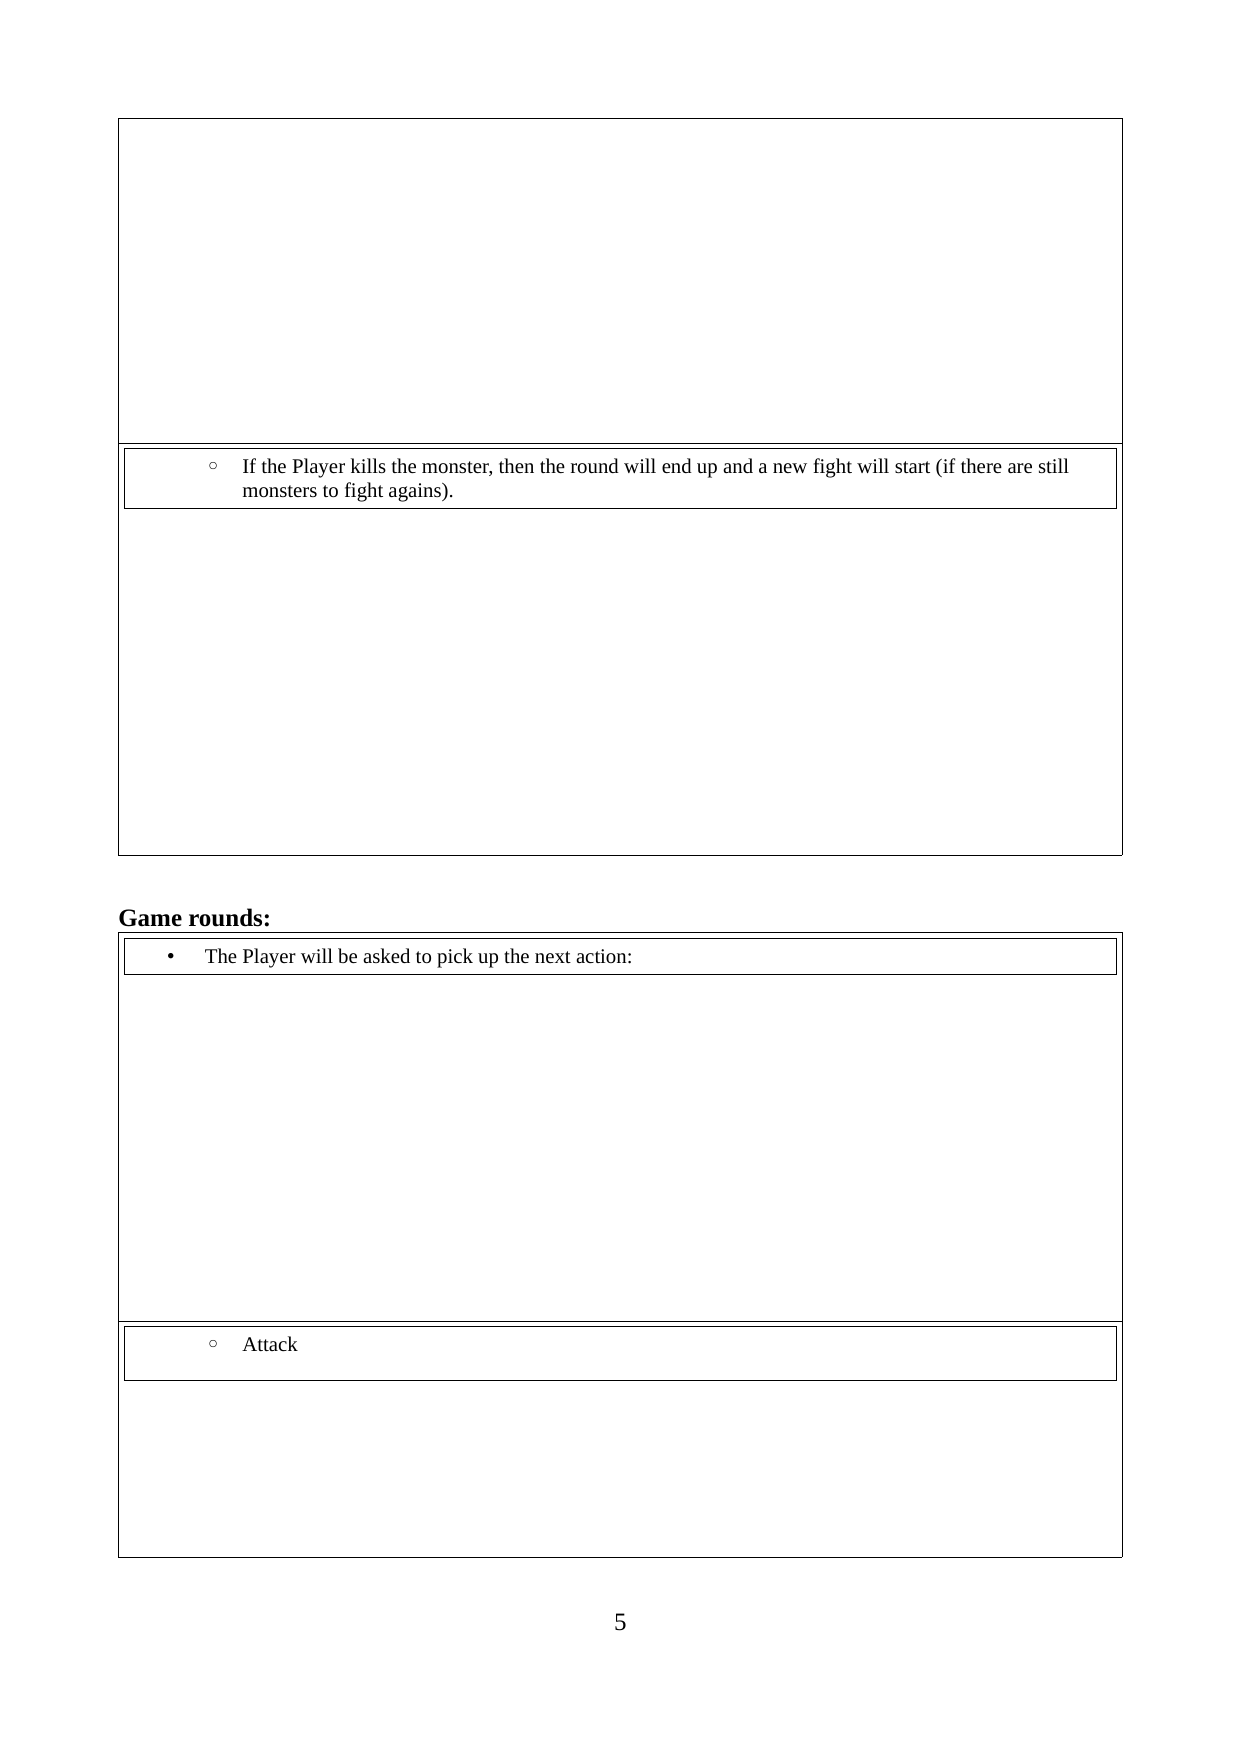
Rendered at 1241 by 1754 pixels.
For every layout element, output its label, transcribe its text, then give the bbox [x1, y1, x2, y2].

table_cell [119, 1322, 1122, 1557]
table_cell [119, 444, 1122, 855]
table_header The Player will be asked to pick up the next action: [125, 939, 1116, 973]
table_header If the Player kills the monster, then the round will end up and a new fight will start (if there are still monsters to fight agains). [125, 449, 1116, 508]
table_header Attack [125, 1327, 1116, 1380]
text Game rounds: [118, 903, 1122, 932]
table_cell [119, 119, 1122, 442]
table_header [119, 933, 1122, 1321]
